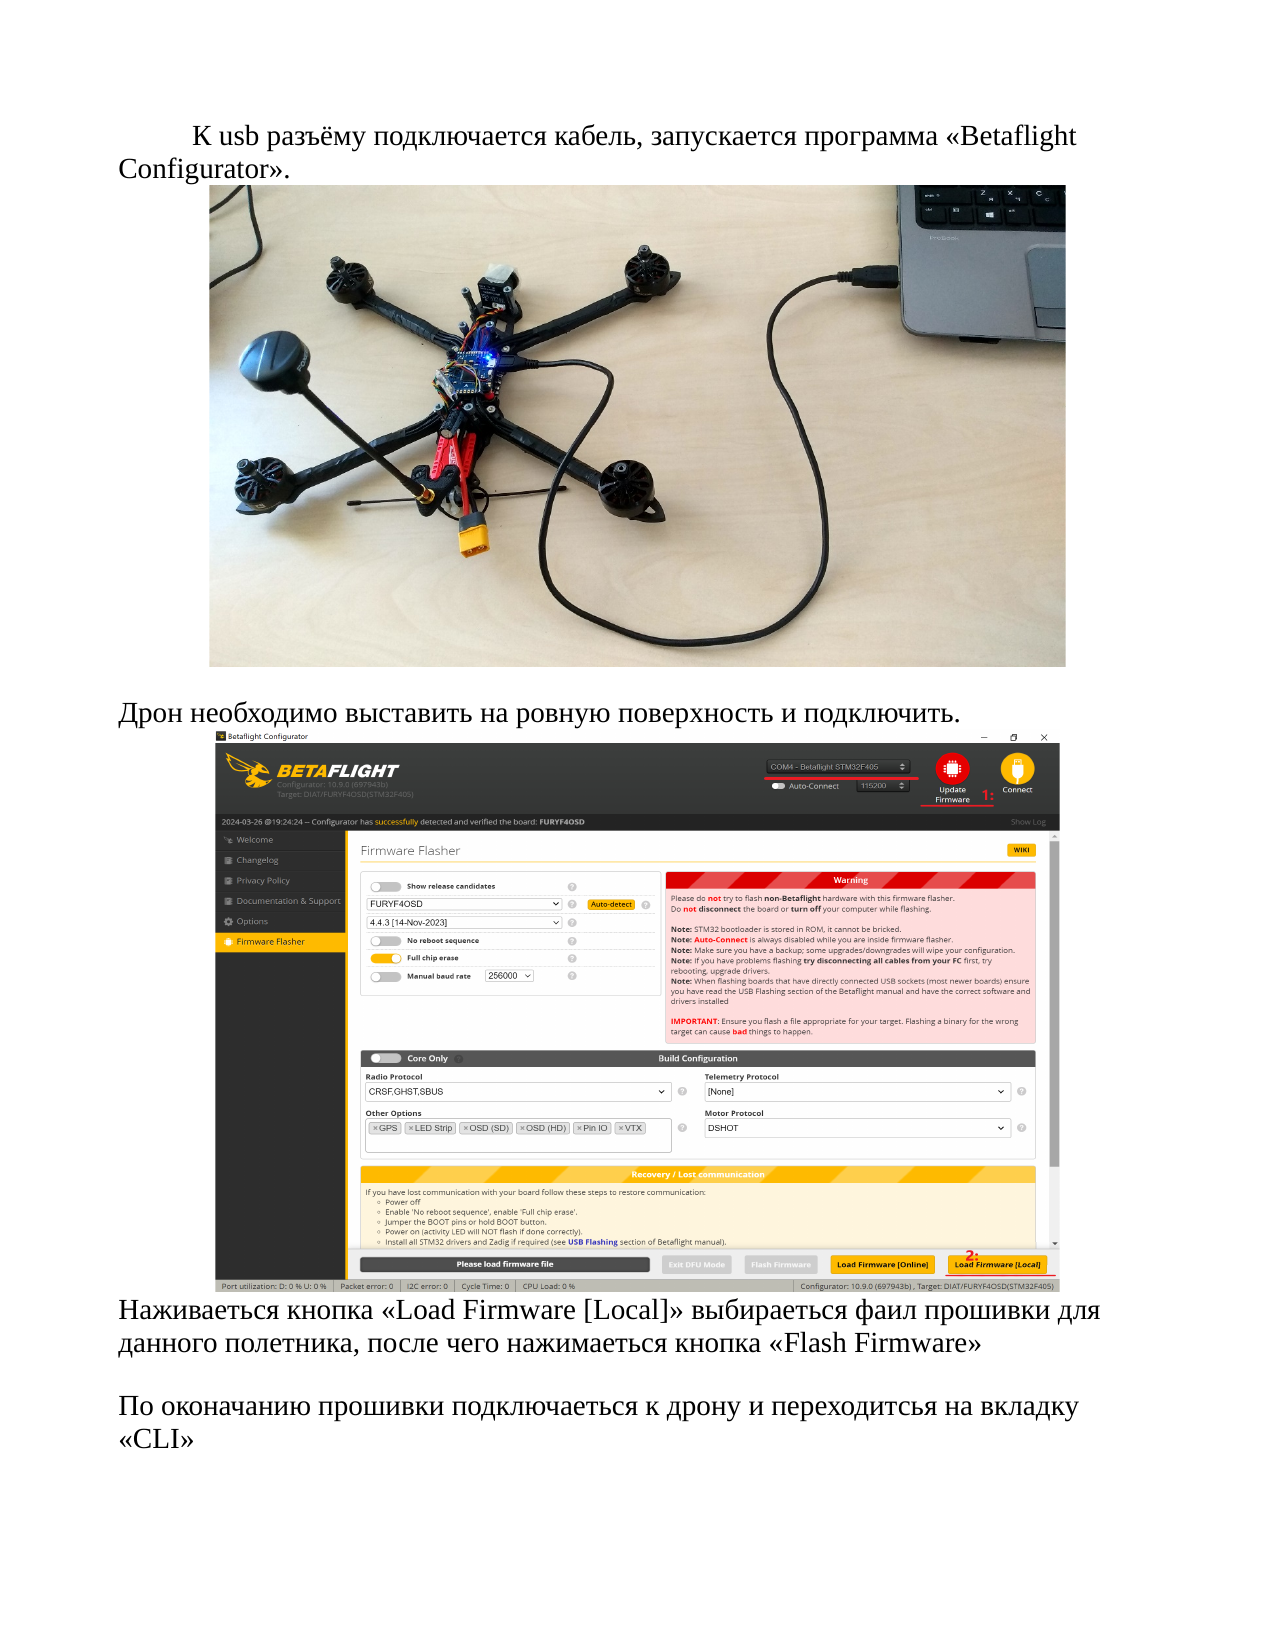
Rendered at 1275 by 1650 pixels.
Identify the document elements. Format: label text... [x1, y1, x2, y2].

picture [209, 185, 1066, 667]
text По оконачанию прошивки подключаеться к дрону и переходитсья на вкладку «CLI» [118, 1388, 1157, 1455]
picture [215, 729, 1060, 1292]
text К usb разъёму подключается кабель, запускается программа «Betaflight Configurator». [118, 118, 1157, 185]
text Наживаеться кнопка «Load Firmware [Local]» выбираеться фаил прошивки для данного полетника, после чего нажимаеться кнопка «Flash Firmware» [118, 729, 1157, 1359]
text Дрон необходимо выставить на ровную поверхность и подключить. [118, 696, 1157, 729]
